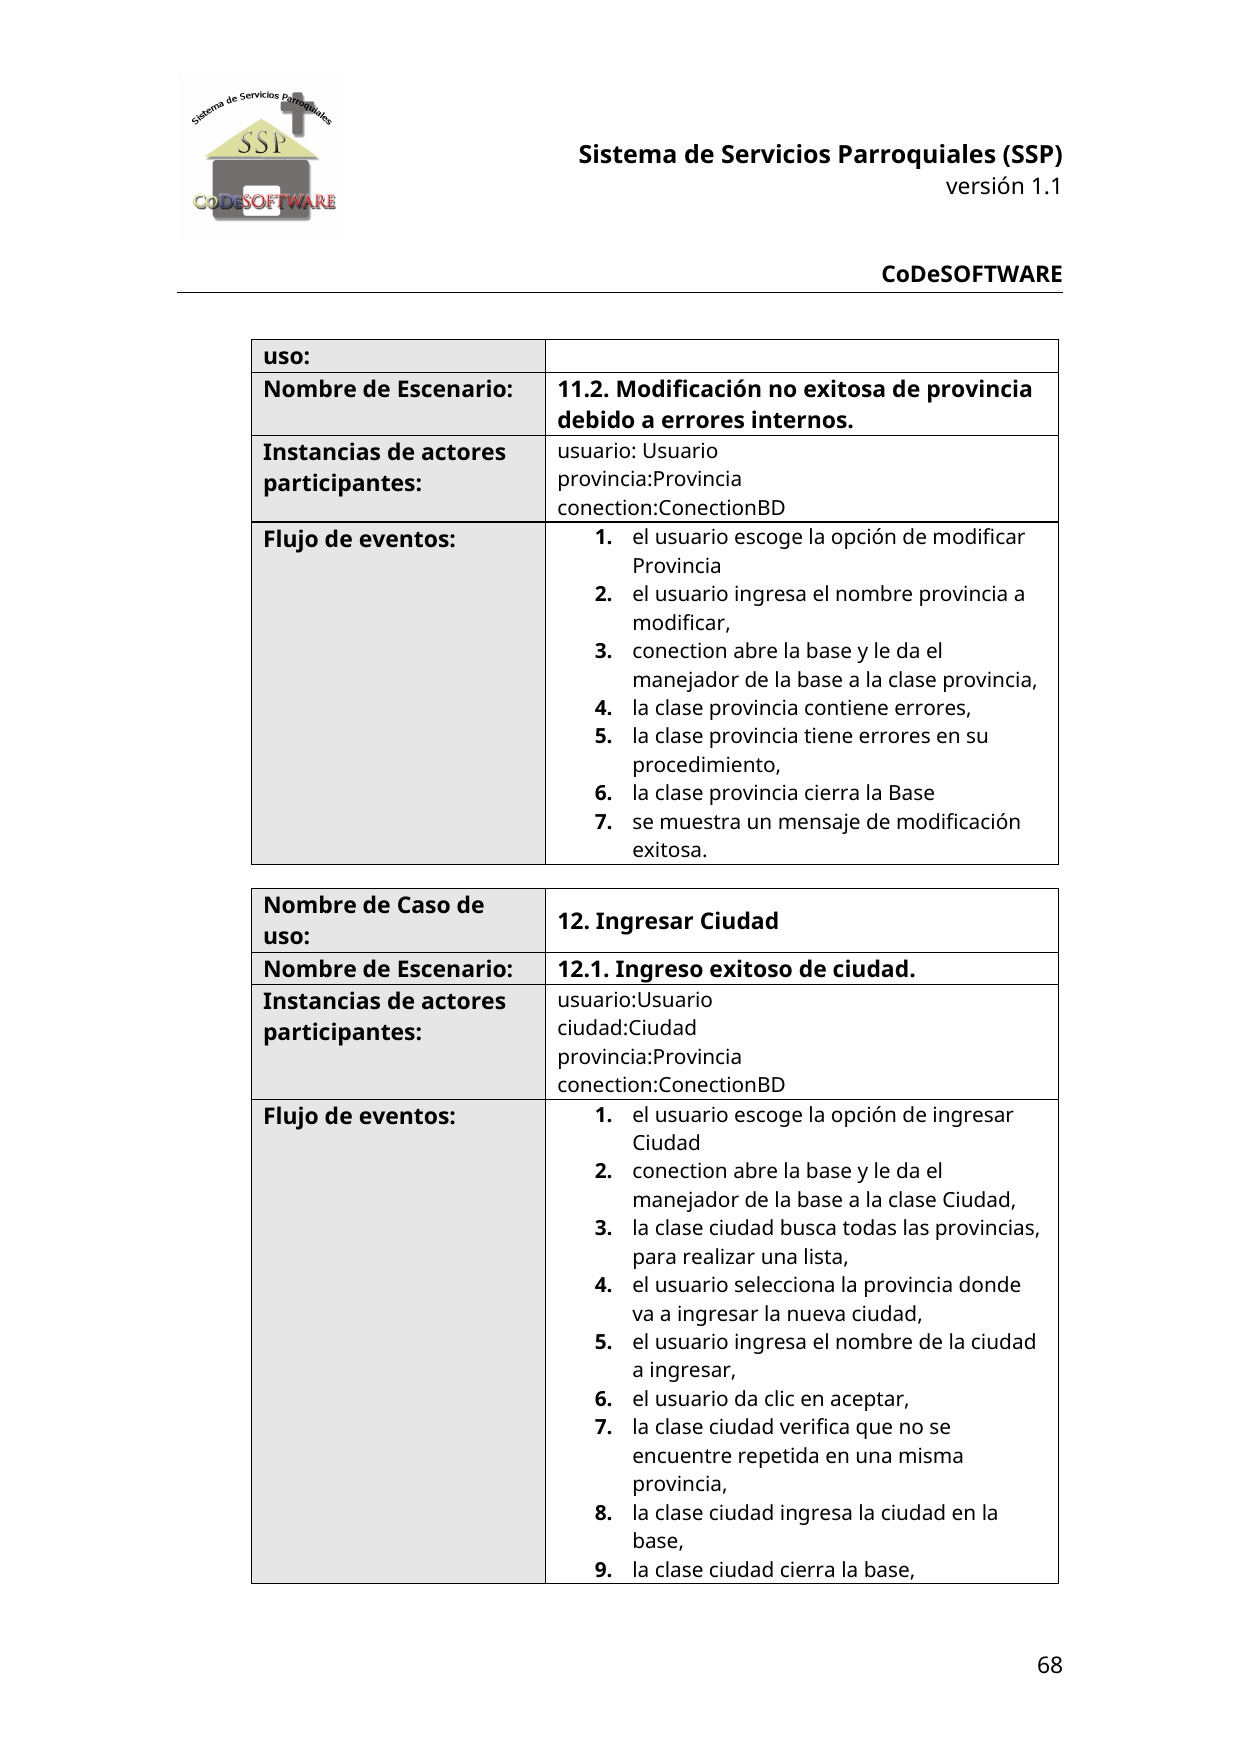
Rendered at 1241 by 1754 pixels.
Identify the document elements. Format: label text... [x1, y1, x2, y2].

table_cell Flujo de eventos: [252, 523, 545, 864]
table_cell el usuario escoge la opción de modificar Provincia el usuario ingresa el nombre provincia a modificar, conection abre la base y le da el manejador de la base a la clase provincia, la clase provincia contiene errores, la clase provincia tiene errores en su procedimiento, la clase provincia cierra la Base se muestra un mensaje de modificación exitosa. [546, 523, 1058, 864]
table_cell Instancias de actores participantes: [252, 985, 545, 1099]
table_cell Flujo de eventos: [252, 1100, 545, 1583]
table_header uso: [252, 340, 545, 372]
table_cell el usuario escoge la opción de ingresar Ciudad conection abre la base y le da el manejador de la base a la clase Ciudad, la clase ciudad busca todas las provincias, para realizar una lista, el usuario selecciona la provincia donde va a ingresar la nueva ciudad, el usuario ingresa el nombre de la ciudad a ingresar, el usuario da clic en aceptar, la clase ciudad verifica que no se encuentre repetida en una misma provincia, la clase ciudad ingresa la ciudad en la base, la clase ciudad cierra la base, se muestra un mensaje de inserción exitosa. [546, 1100, 1058, 1583]
table_cell usuario: Usuario provincia:Provincia conection:ConectionBD [546, 436, 1058, 521]
table_header [546, 340, 1058, 372]
table_cell usuario:Usuario ciudad:Ciudad provincia:Provincia conection:ConectionBD [546, 985, 1058, 1099]
table_cell 12.1. Ingreso exitoso de ciudad. [546, 953, 1058, 984]
picture [178, 74, 345, 240]
table_cell Nombre de Escenario: [252, 373, 545, 435]
table_cell Nombre de Escenario: [252, 953, 545, 984]
table_cell 11.2. Modificación no exitosa de provincia debido a errores internos. [546, 373, 1058, 435]
table_header Nombre de Caso de uso: [252, 889, 545, 952]
table_header 12. Ingresar Ciudad [546, 889, 1058, 952]
table_cell Instancias de actores participantes: [252, 436, 545, 521]
